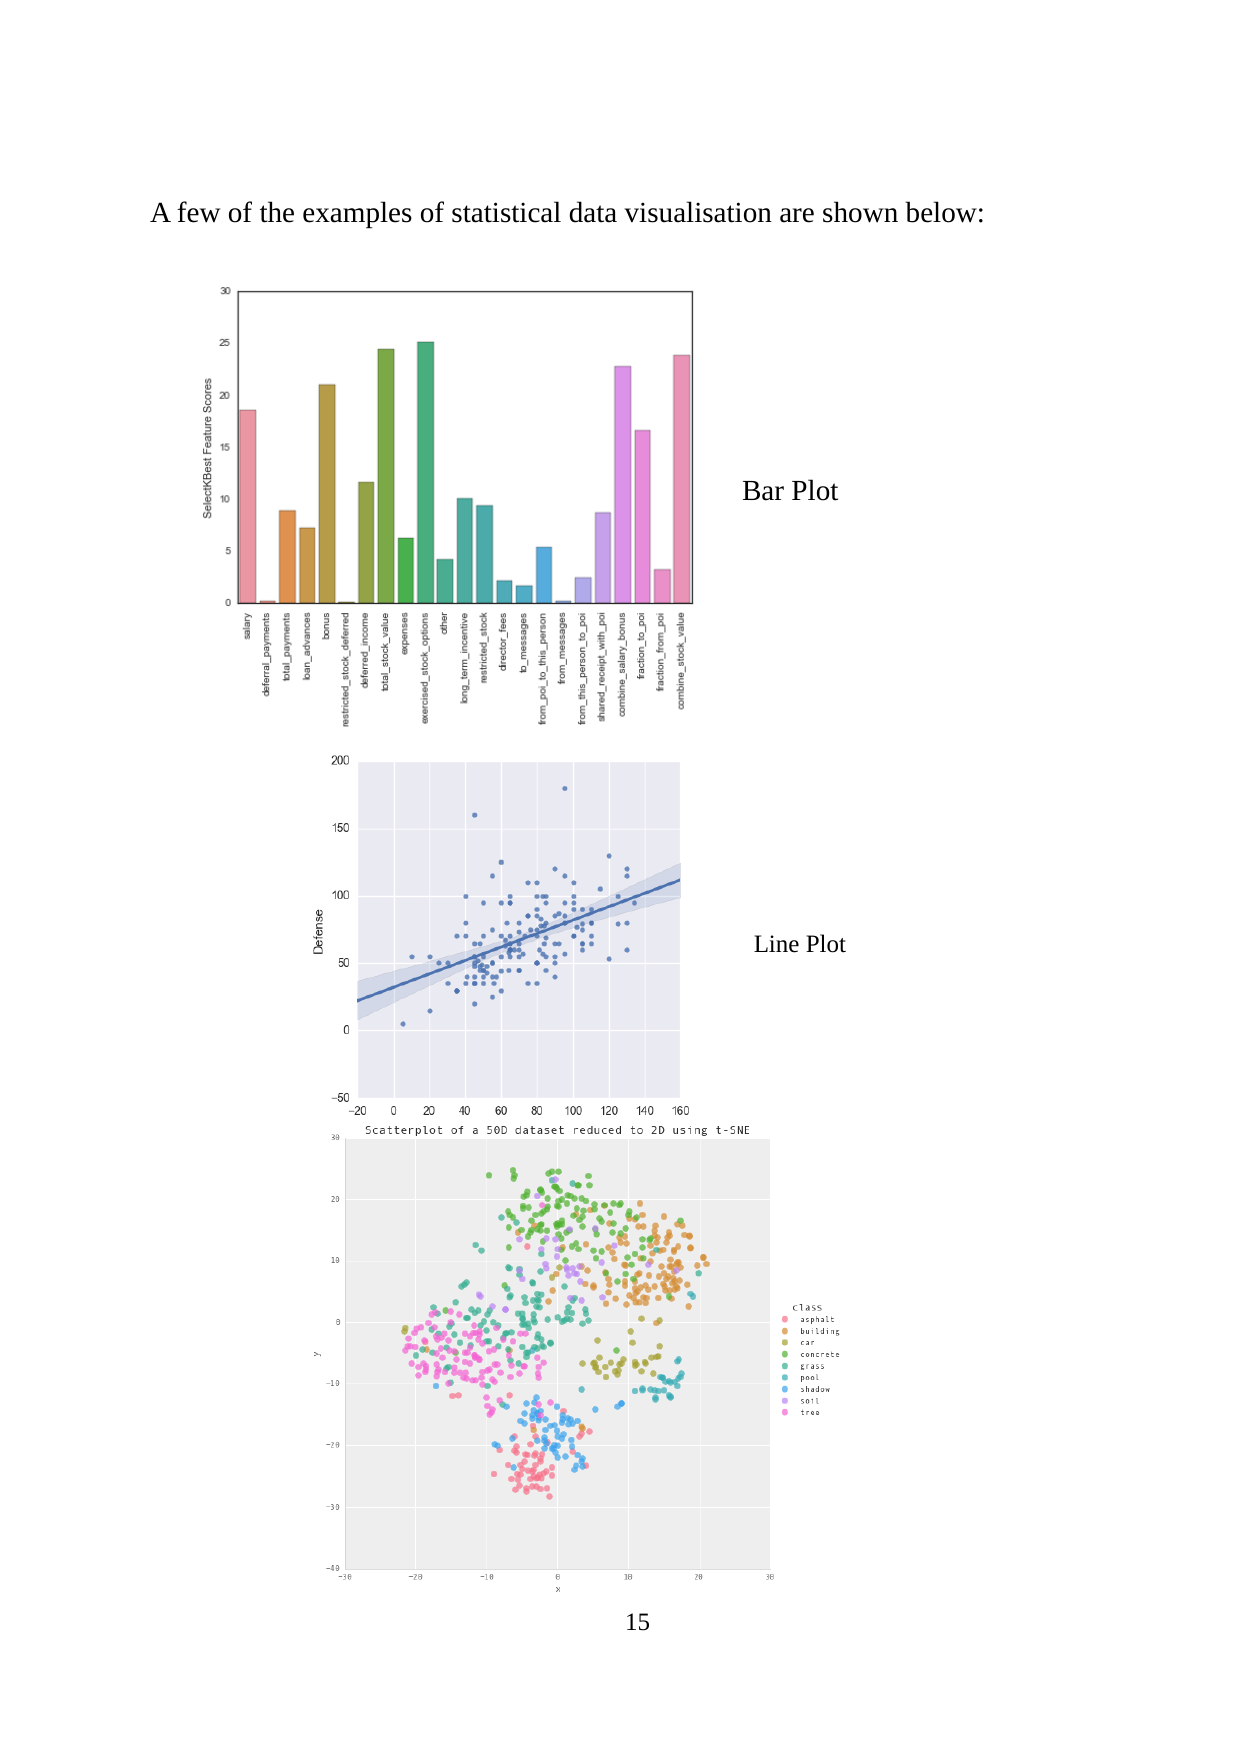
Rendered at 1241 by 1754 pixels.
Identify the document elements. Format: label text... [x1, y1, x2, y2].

text A few of the examples of statistical data visualisation are shown below: [150, 195, 1125, 229]
picture [305, 747, 846, 1599]
text [150, 473, 197, 506]
text Bar Plot [699, 473, 1125, 506]
picture [197, 280, 699, 733]
